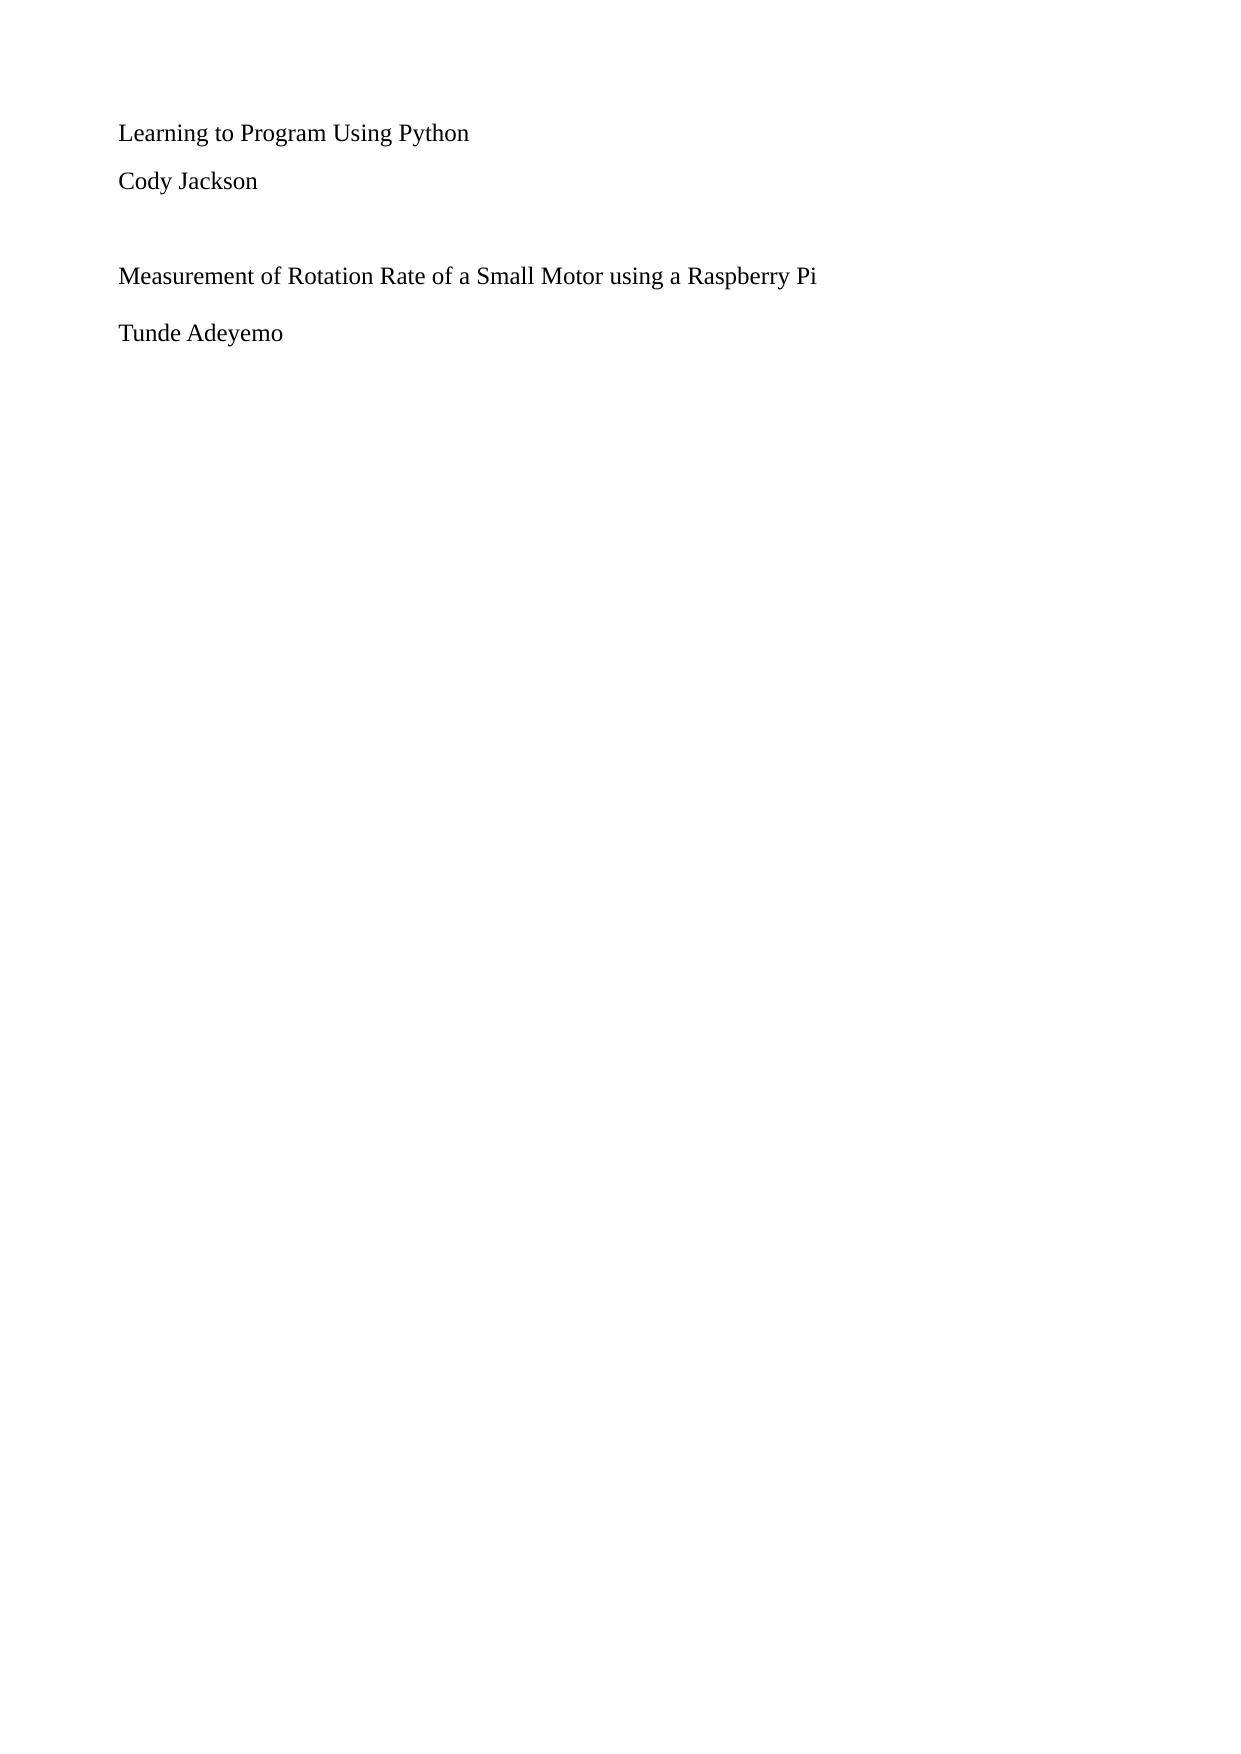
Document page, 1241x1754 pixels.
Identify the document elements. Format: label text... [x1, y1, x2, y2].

text Cody Jackson [118, 166, 1122, 194]
text Measurement of Rotation Rate of a Small Motor using a Raspberry Pi [118, 261, 1122, 290]
text Learning to Program Using Python [118, 118, 1122, 147]
text Tunde Adeyemo [118, 318, 1122, 347]
